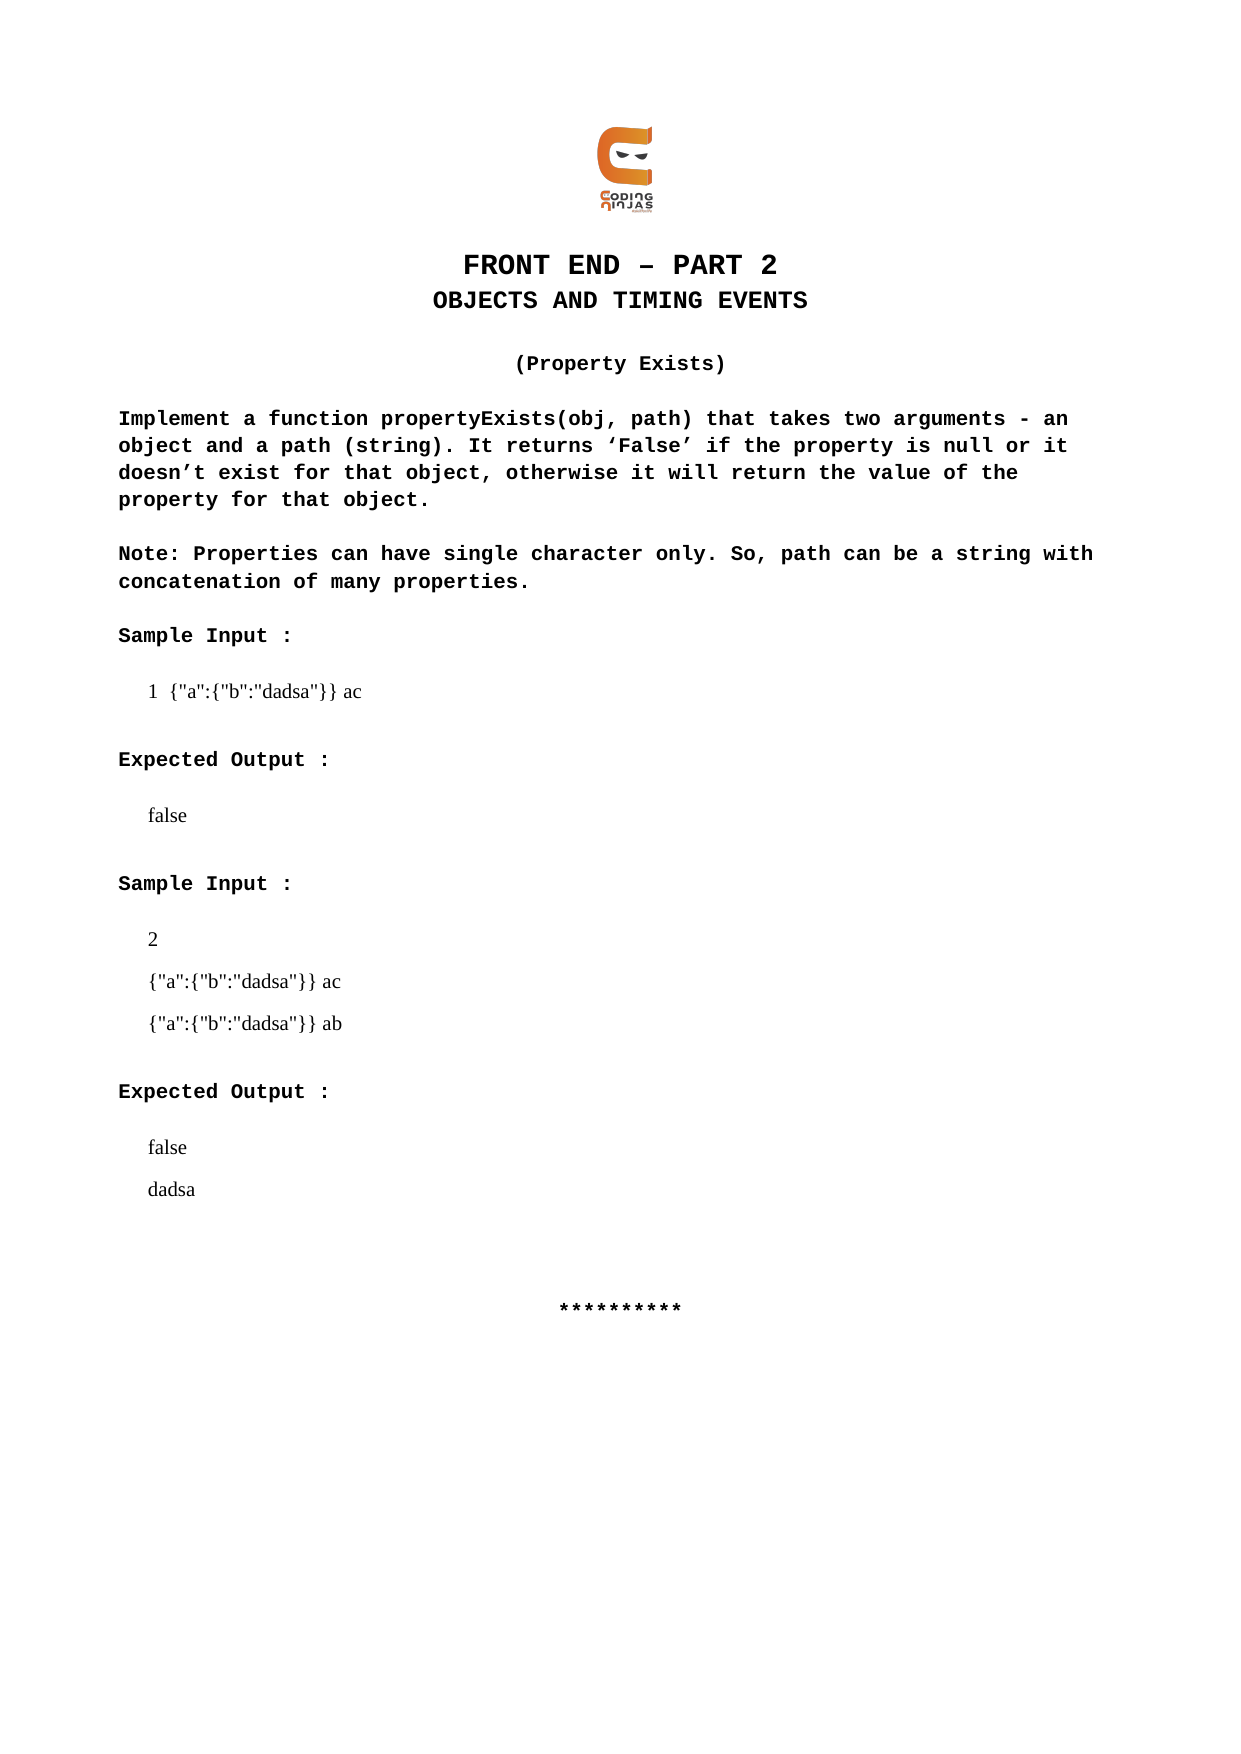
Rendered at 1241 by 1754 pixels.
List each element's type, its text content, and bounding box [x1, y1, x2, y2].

text Expected Output : [118, 1081, 1122, 1104]
text Note: Properties can have single character only. So, path can be a string with concatenation of many properties. [118, 543, 1122, 594]
text false [148, 1135, 1122, 1159]
text 1 {"a":{"b":"dadsa"}} ac [148, 679, 1122, 703]
text {"a":{"b":"dadsa"}} ab [148, 1011, 1122, 1035]
text Sample Input : [118, 625, 1122, 649]
text 2 [148, 927, 1122, 951]
text (Property Exists) [118, 353, 1122, 377]
text Expected Output : [118, 749, 1122, 772]
text Implement a function propertyExists(obj, path) that takes two arguments - an object and a path (string). It returns ‘False’ if the property is null or it doesn’t exist for that object, otherwise it will return the value of the property for that object. [118, 407, 1122, 513]
picture [578, 122, 672, 217]
text dadsa [148, 1177, 1122, 1201]
text ********** [118, 1301, 1122, 1324]
text Sample Input : [118, 872, 1122, 896]
text OBJECTS AND TIMING EVENTS [118, 288, 1122, 316]
text FRONT END – PART 2 [118, 250, 1122, 283]
text {"a":{"b":"dadsa"}} ac [148, 969, 1122, 993]
text false [148, 803, 1122, 827]
